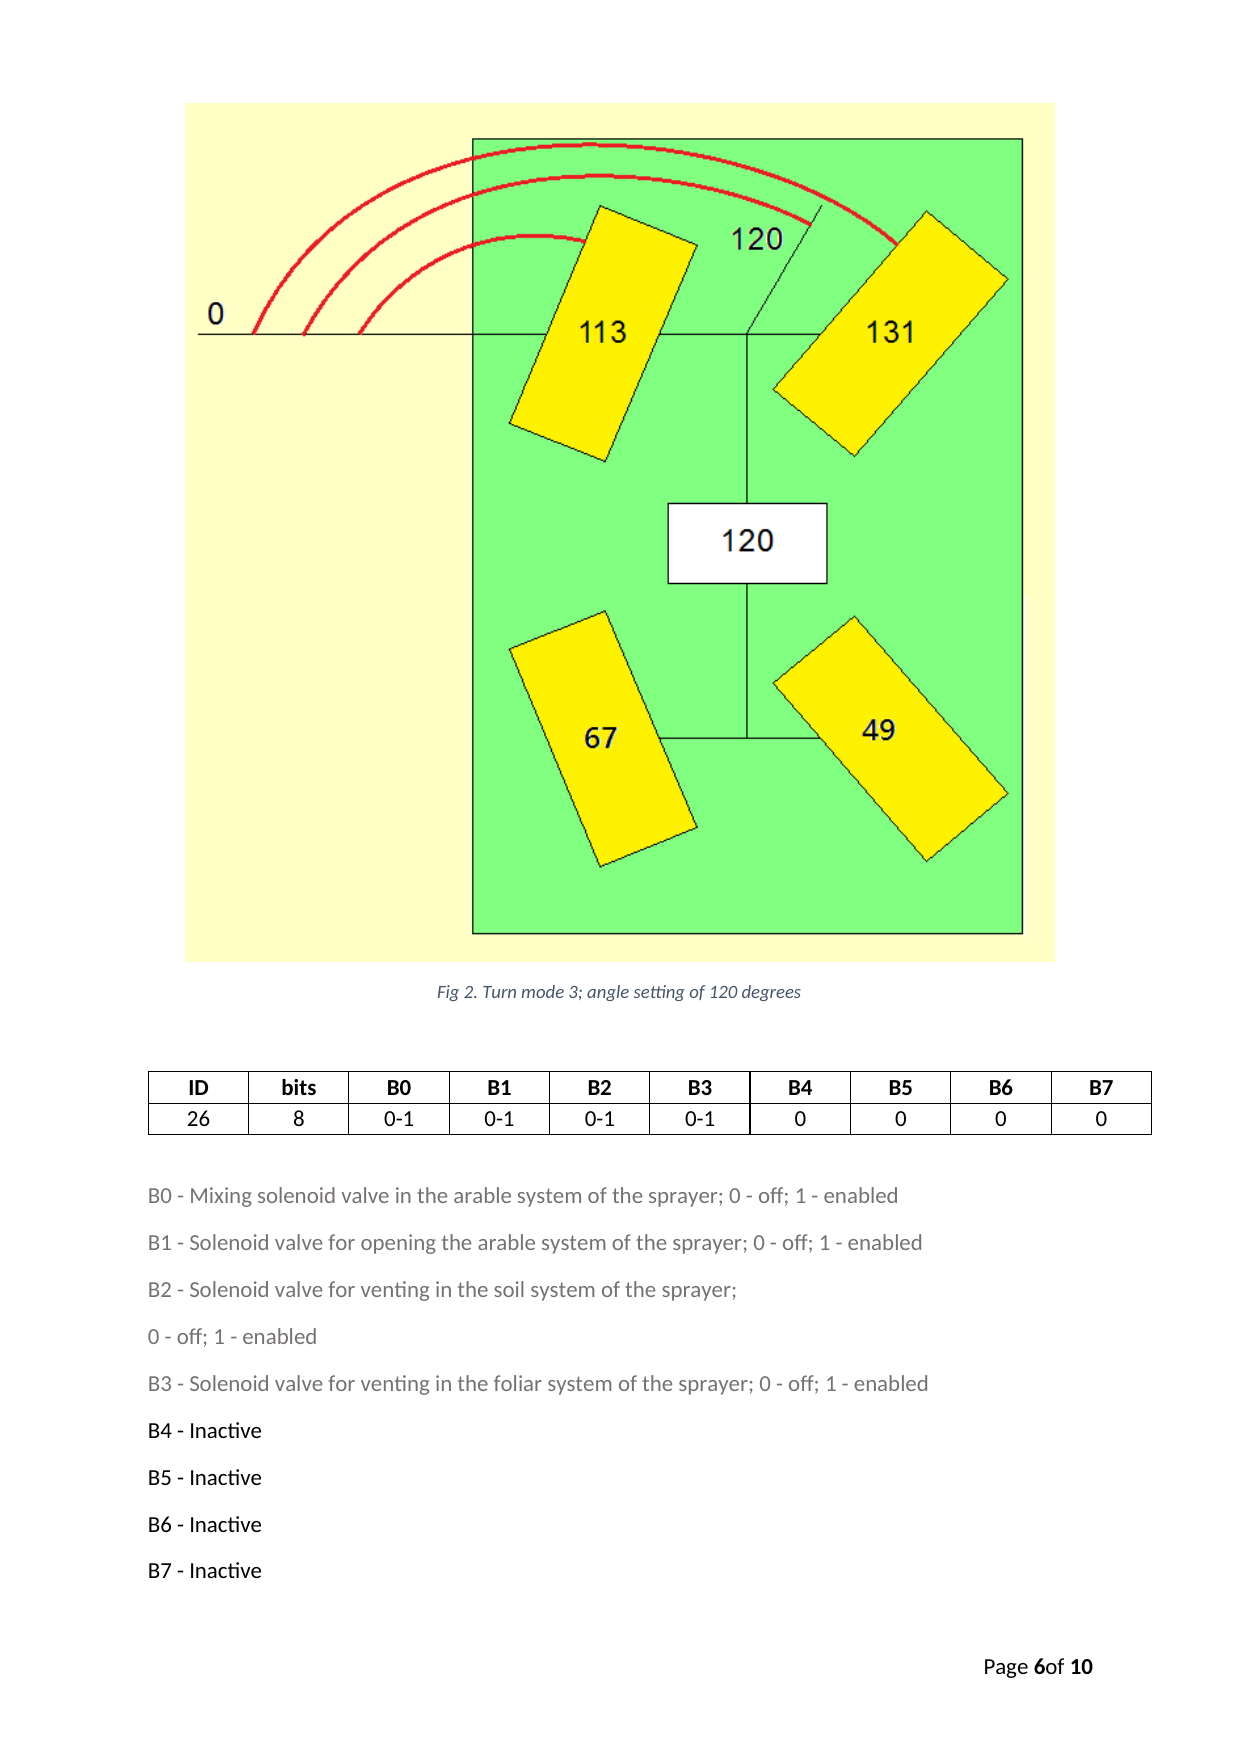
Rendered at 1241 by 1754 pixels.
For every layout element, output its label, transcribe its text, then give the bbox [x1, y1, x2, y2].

text B7 - Inactive [148, 1557, 1093, 1584]
text B2 - Solenoid valve for venting in the soil system of the sprayer; [148, 1275, 1093, 1303]
table_cell 0-1 [349, 1104, 449, 1134]
table_header B0 [349, 1072, 449, 1102]
text B5 - Inactive [148, 1463, 1093, 1491]
table_cell 0 [751, 1104, 850, 1134]
table_cell 26 [149, 1104, 248, 1134]
table_header B1 [450, 1072, 549, 1102]
table_header ID [149, 1072, 248, 1102]
picture [185, 103, 1055, 962]
text B0 - Mixing solenoid valve in the arable system of the sprayer; 0 - off; 1 - enabled [148, 1182, 1093, 1209]
table_cell 0-1 [550, 1104, 649, 1134]
table_header B4 [751, 1072, 850, 1102]
table_cell 0 [851, 1104, 950, 1134]
text B1 - Solenoid valve for opening the arable system of the sprayer; 0 - off; 1 - enabled [148, 1228, 1093, 1256]
text B6 - Inactive [148, 1510, 1093, 1538]
text Fig 2. Turn mode 3; angle setting of 120 degrees [148, 981, 1093, 1003]
table_cell 0 [1052, 1104, 1151, 1134]
table_cell 8 [249, 1104, 348, 1134]
table_cell 0 [951, 1104, 1051, 1134]
text 0 - off; 1 - enabled [148, 1322, 1093, 1350]
table_header B3 [650, 1072, 749, 1102]
text B4 - Inactive [148, 1416, 1093, 1444]
table_header B7 [1052, 1072, 1151, 1102]
table_header bits [249, 1072, 348, 1102]
table_header B2 [550, 1072, 649, 1102]
table_header B5 [851, 1072, 950, 1102]
table_cell 0-1 [450, 1104, 549, 1134]
table_cell 0-1 [650, 1104, 749, 1134]
text B3 - Solenoid valve for venting in the foliar system of the sprayer; 0 - off; 1 - enabled [148, 1369, 1093, 1397]
table_header B6 [951, 1072, 1051, 1102]
